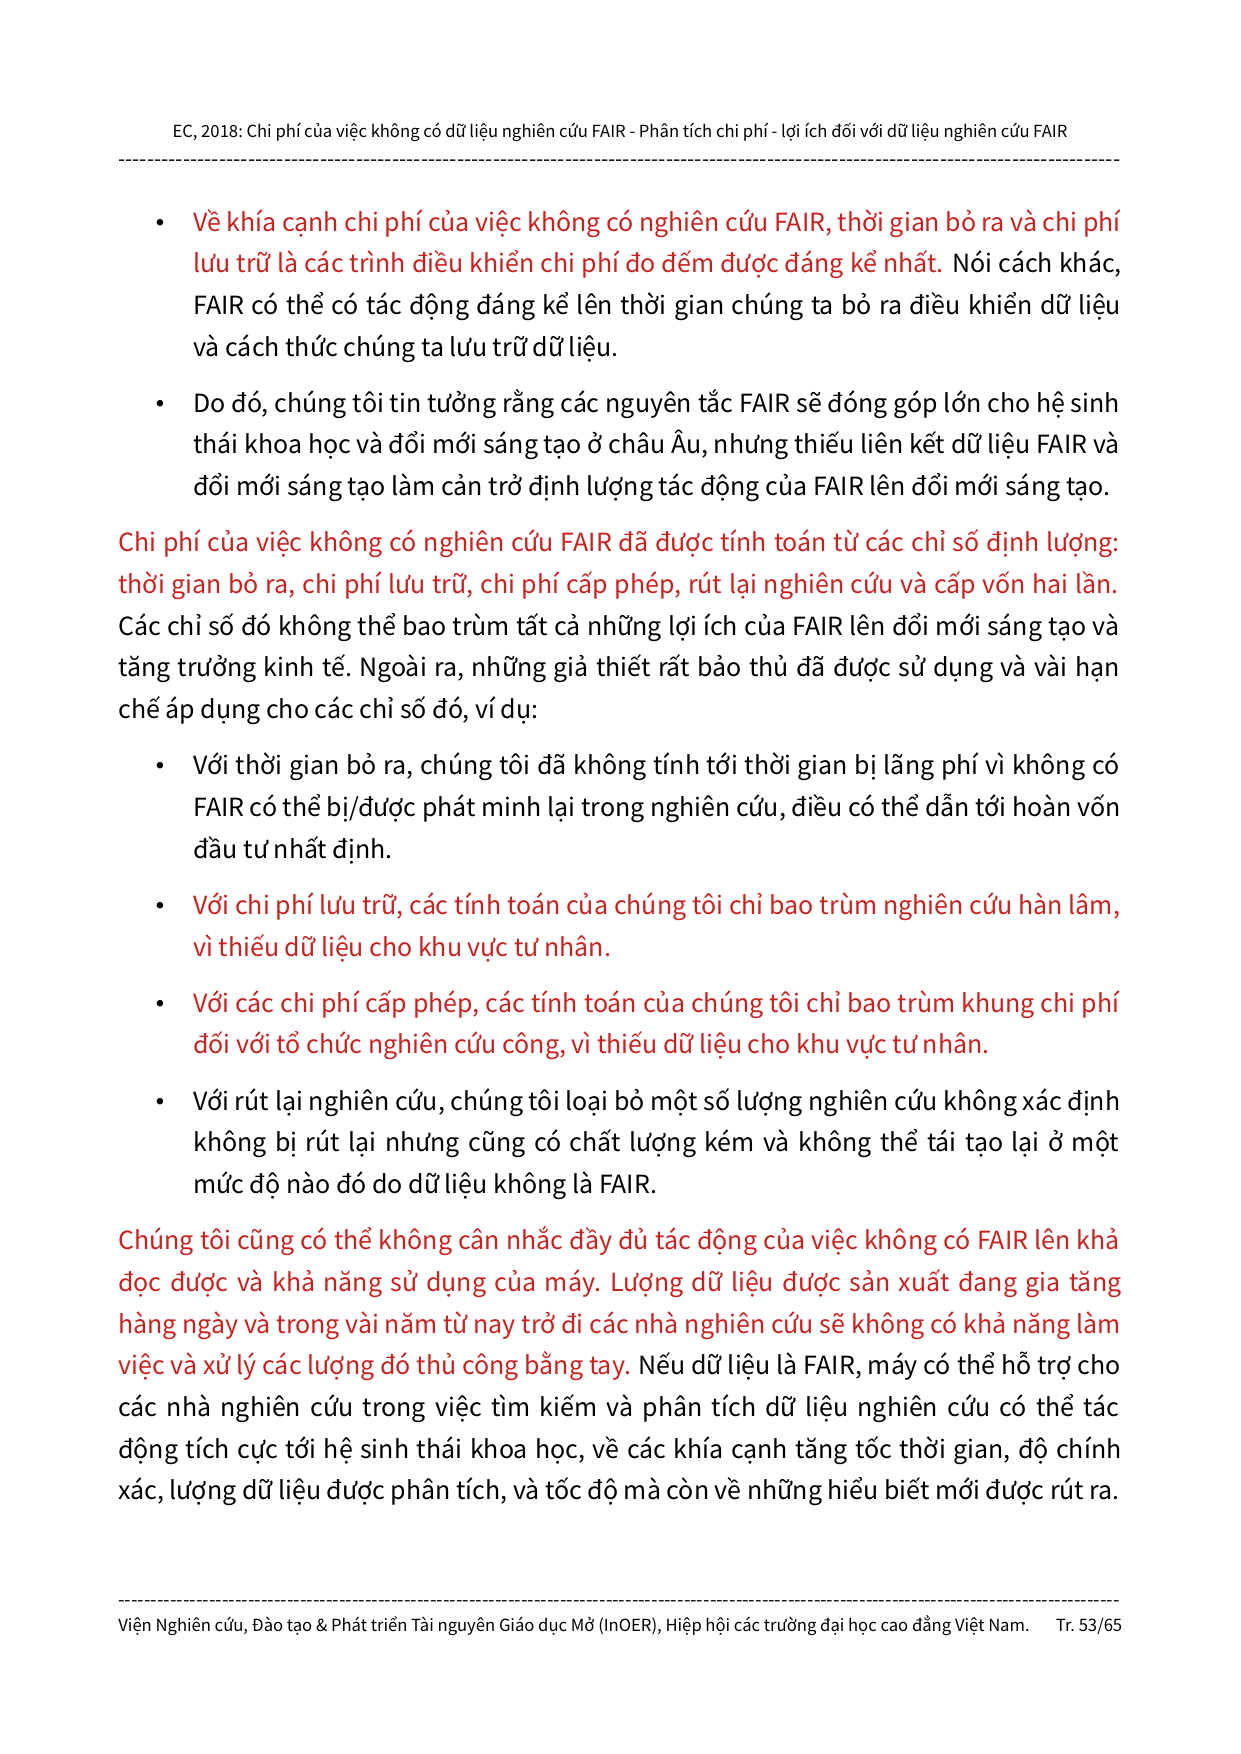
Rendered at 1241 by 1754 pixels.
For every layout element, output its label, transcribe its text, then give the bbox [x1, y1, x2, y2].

list Với rút lại nghiên cứu, chúng tôi loại bỏ một số lượng nghiên cứu không xác định không bị rút lại nhưng cũng có chất lượng kém và không thể tái tạo lại ở một mức độ nào đó do dữ liệu không là FAIR. [156, 1081, 1122, 1201]
text Chúng tôi cũng có thể không cân nhắc đầy đủ tác động của việc không có FAIR lên khả đọc được và khả năng sử dụng của máy. Lượng dữ liệu được sản xuất đang gia tăng hàng ngày và trong vài năm từ nay trở đi các nhà nghiên cứu sẽ không có khả năng làm việc và xử lý các lượng đó thủ công bằng tay. Nếu dữ liệu là FAIR, máy có thể hỗ trợ cho các nhà nghiên cứu trong việc tìm kiếm và phân tích dữ liệu nghiên cứu có thể tác động tích cực tới hệ sinh thái khoa học, về các khía cạnh tăng tốc thời gian, độ chính xác, lượng dữ liệu được phân tích, và tốc độ mà còn về những hiểu biết mới được rút ra. [118, 1221, 1122, 1507]
list Với thời gian bỏ ra, chúng tôi đã không tính tới thời gian bị lãng phí vì không có FAIR có thể bị/được phát minh lại trong nghiên cứu, điều có thể dẫn tới hoàn vốn đầu tư nhất định. [156, 746, 1122, 865]
list Với các chi phí cấp phép, các tính toán của chúng tôi chỉ bao trùm khung chi phí đối với tổ chức nghiên cứu công, vì thiếu dữ liệu cho khu vực tư nhân. [156, 983, 1122, 1061]
list Với chi phí lưu trữ, các tính toán của chúng tôi chỉ bao trùm nghiên cứu hàn lâm, vì thiếu dữ liệu cho khu vực tư nhân. [156, 885, 1122, 963]
list Về khía cạnh chi phí của việc không có nghiên cứu FAIR, thời gian bỏ ra và chi phí lưu trữ là các trình điều khiển chi phí đo đếm được đáng kể nhất. Nói cách khác, FAIR có thể có tác động đáng kể lên thời gian chúng ta bỏ ra điều khiển dữ liệu và cách thức chúng ta lưu trữ dữ liệu. [156, 202, 1122, 363]
text Chi phí của việc không có nghiên cứu FAIR đã được tính toán từ các chỉ số định lượng: thời gian bỏ ra, chi phí lưu trữ, chi phí cấp phép, rút lại nghiên cứu và cấp vốn hai lần. Các chỉ số đó không thể bao trùm tất cả những lợi ích của FAIR lên đổi mới sáng tạo và tăng trưởng kinh tế. Ngoài ra, những giả thiết rất bảo thủ đã được sử dụng và vài hạn chế áp dụng cho các chỉ số đó, ví dụ: [118, 523, 1122, 726]
list Do đó, chúng tôi tin tưởng rằng các nguyên tắc FAIR sẽ đóng góp lớn cho hệ sinh thái khoa học và đổi mới sáng tạo ở châu Âu, nhưng thiếu liên kết dữ liệu FAIR và đổi mới sáng tạo làm cản trở định lượng tác động của FAIR lên đổi mới sáng tạo. [156, 383, 1122, 503]
